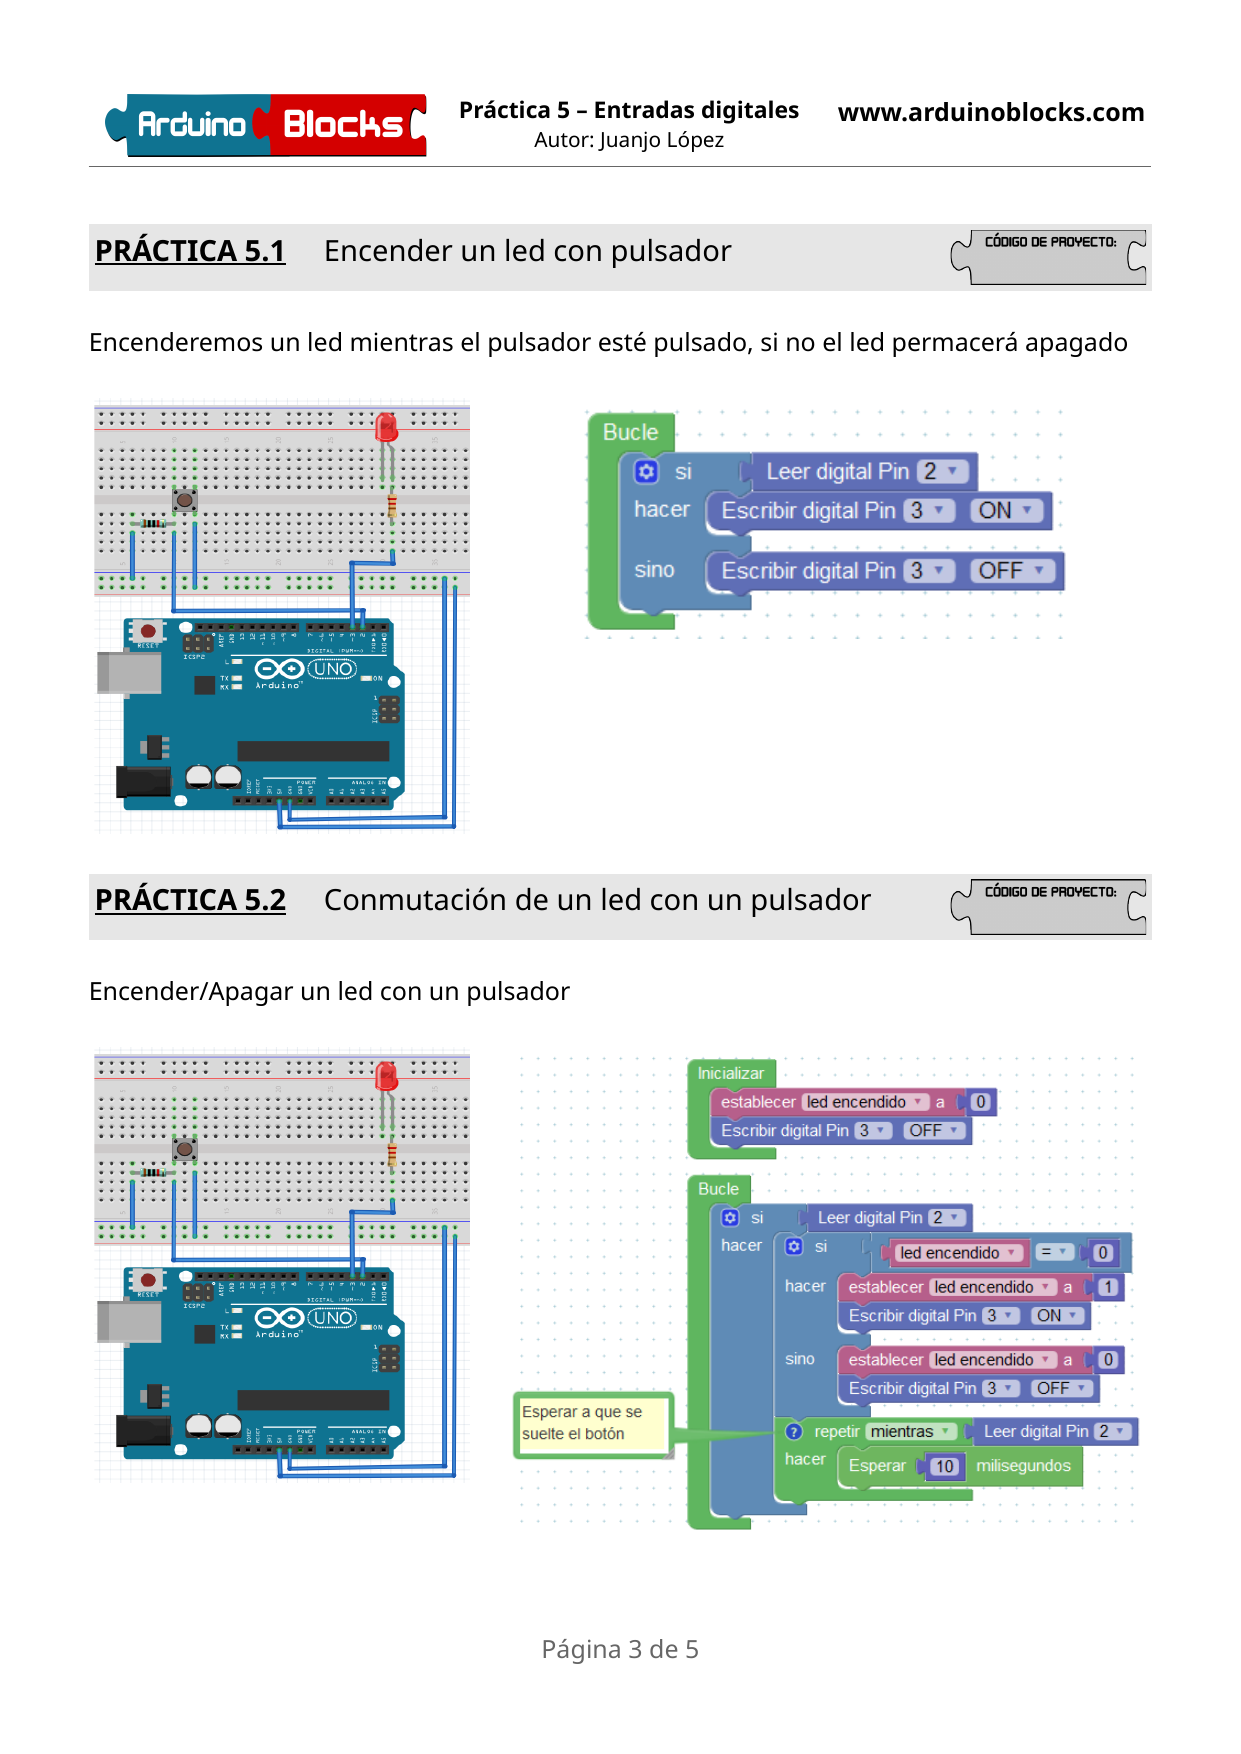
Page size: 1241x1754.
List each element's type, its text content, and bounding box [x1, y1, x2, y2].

picture [94, 1047, 470, 1483]
table_header PRÁCTICA 5.1 [89, 224, 318, 291]
picture [950, 230, 1147, 285]
picture [508, 1047, 1146, 1534]
picture [579, 398, 1075, 639]
picture [950, 879, 1147, 935]
table_header [89, 1042, 502, 1539]
picture [105, 94, 427, 157]
text Encenderemos un led mientras el pulsador esté pulsado, si no el led permacerá apagado [88, 325, 1152, 359]
table_header [503, 393, 1152, 638]
table_header Encender un led con pulsador [318, 224, 945, 291]
table_header [503, 1042, 1152, 1539]
table_header [503, 639, 1152, 839]
picture [94, 398, 470, 834]
text Encender/Apagar un led con un pulsador [88, 974, 1152, 1008]
table_header [89, 393, 502, 839]
table_header Conmutación de un led con un pulsador [318, 874, 945, 940]
table_header PRÁCTICA 5.2 [89, 874, 318, 940]
table_header [945, 224, 1152, 291]
table_header [945, 874, 1152, 940]
